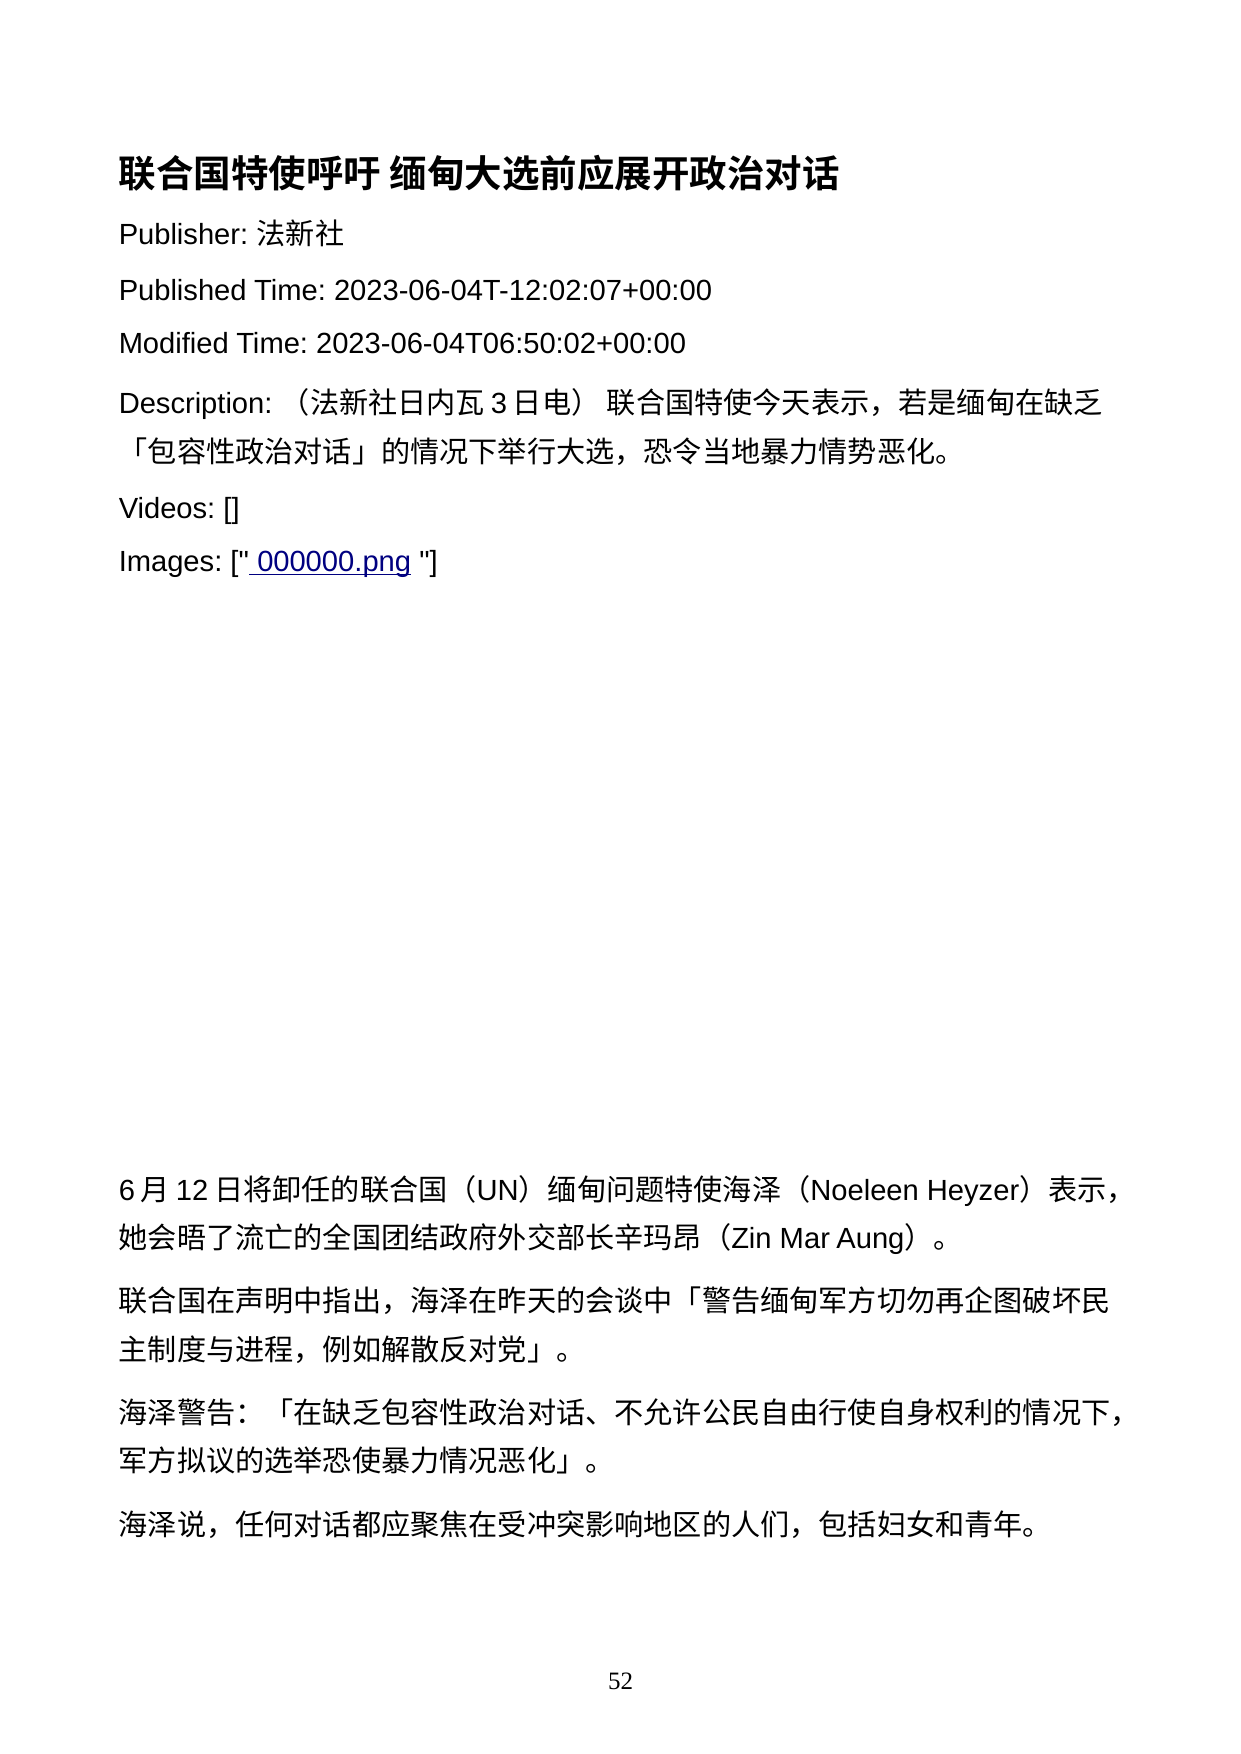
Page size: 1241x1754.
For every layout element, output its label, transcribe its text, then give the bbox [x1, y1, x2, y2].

text 海泽警告：「在缺乏包容性政治对话、不允许公民自由行使自身权利的情况下，军方拟议的选举恐使暴力情况恶化」。 [118, 1389, 1122, 1480]
text 联合国在声明中指出，海泽在昨天的会谈中「警告缅甸军方切勿再企图破坏民主制度与进程，例如解散反对党」。 [118, 1278, 1122, 1368]
text Modified Time: 2023-06-04T06:50:02+00:00 [118, 327, 1122, 360]
text Videos: [] [118, 491, 1122, 525]
text Images: [" 000000.png "] [118, 544, 1122, 578]
text Published Time: 2023-06-04T-12:02:07+00:00 [118, 273, 1122, 307]
subtitle 联合国特使呼吁 缅甸大选前应展开政治对话 [118, 143, 1122, 198]
text Description: （法新社日内瓦3日电） 联合国特使今天表示，若是缅甸在缺乏「包容性政治对话」的情况下举行大选，恐令当地暴力情势恶化。 [118, 380, 1122, 471]
text Publisher: 法新社 [118, 210, 1122, 253]
text 6月12日将卸任的联合国（UN）缅甸问题特使海泽（Noeleen Heyzer）表示，她会晤了流亡的全国团结政府外交部长辛玛昂（Zin Mar Aung）。 [118, 1166, 1122, 1257]
text 海泽说，任何对话都应聚焦在受冲突影响地区的人们，包括妇女和青年。 [118, 1501, 1122, 1543]
